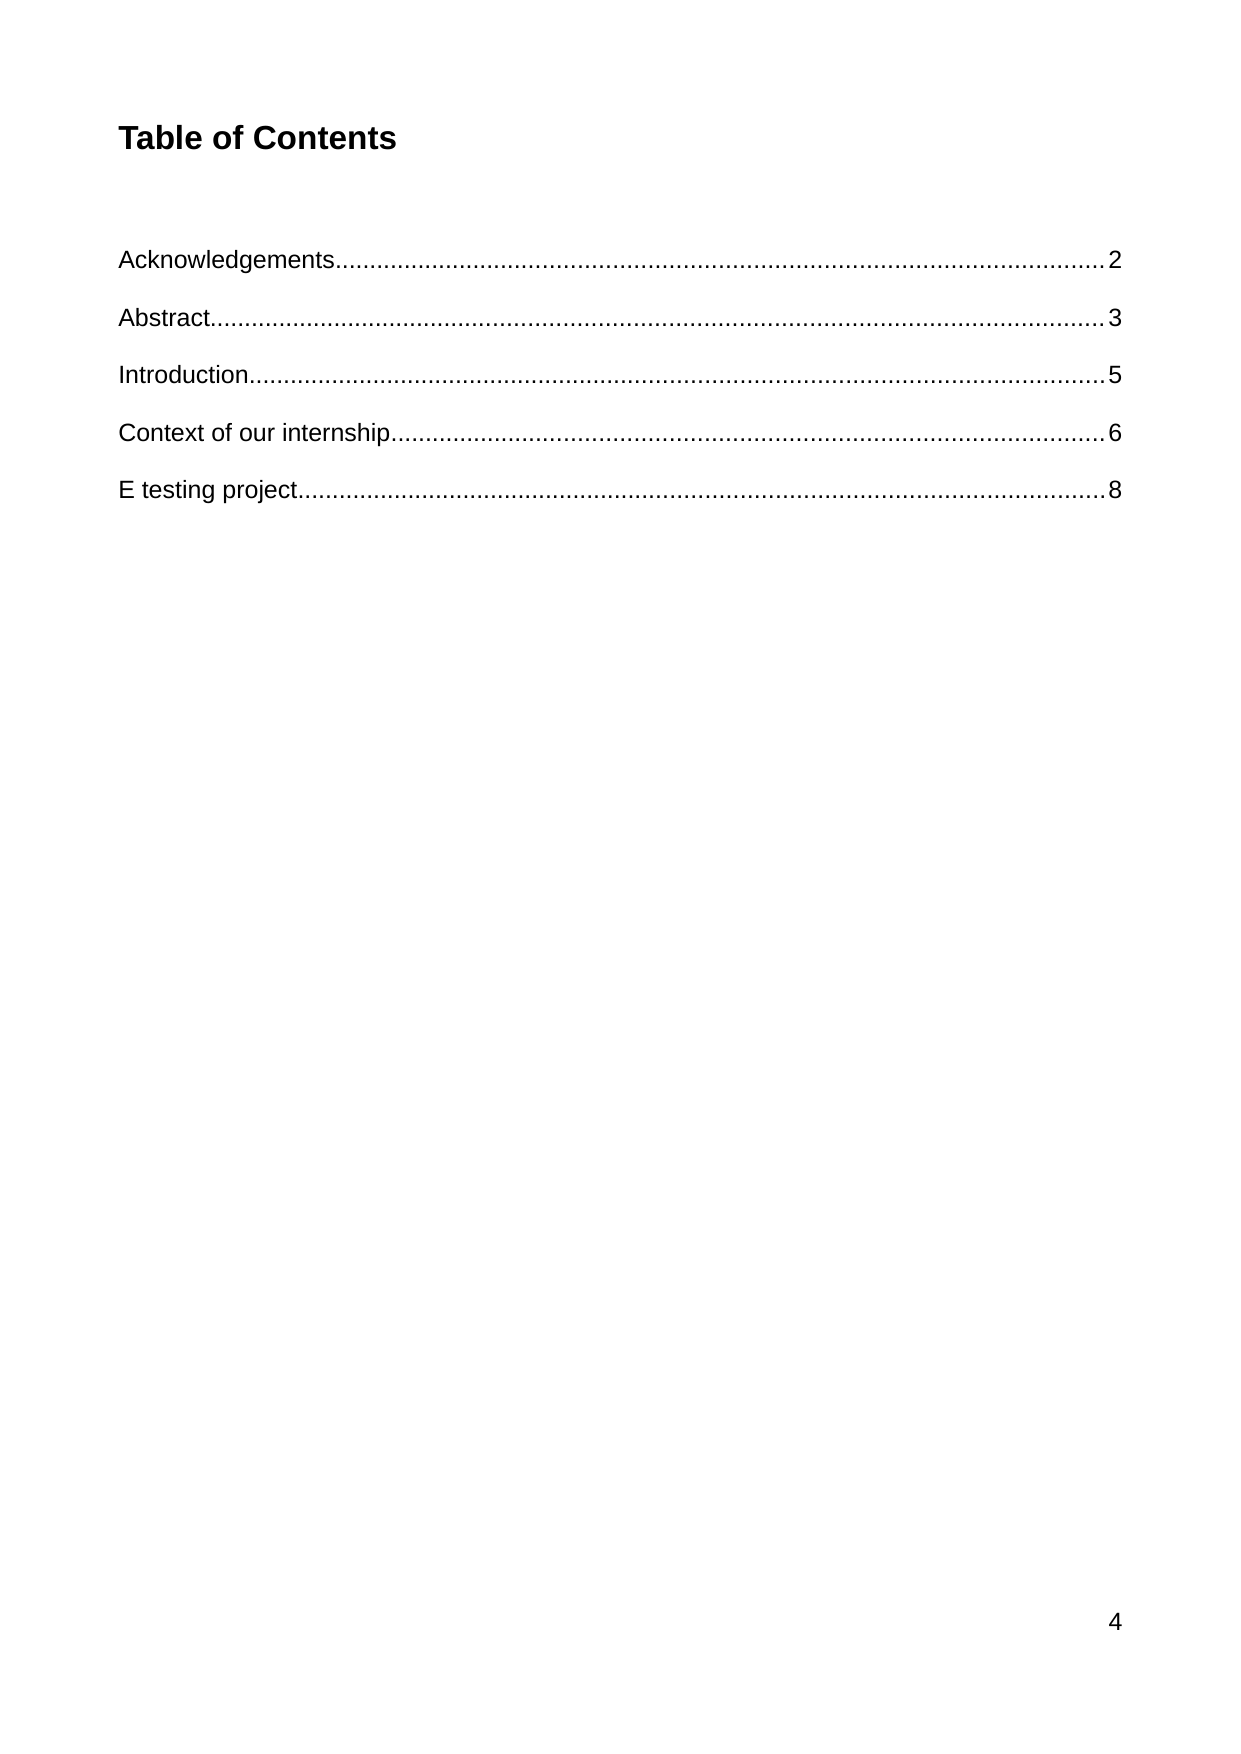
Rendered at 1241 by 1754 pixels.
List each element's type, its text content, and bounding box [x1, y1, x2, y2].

text Abstract 3 [118, 302, 1122, 331]
text Context of our internship 6 [118, 417, 1122, 446]
text E testing project 8 [118, 475, 1122, 504]
text Acknowledgements 2 [118, 245, 1122, 274]
text Introduction 5 [118, 360, 1122, 389]
subtitle Table of Contents [118, 118, 1122, 157]
